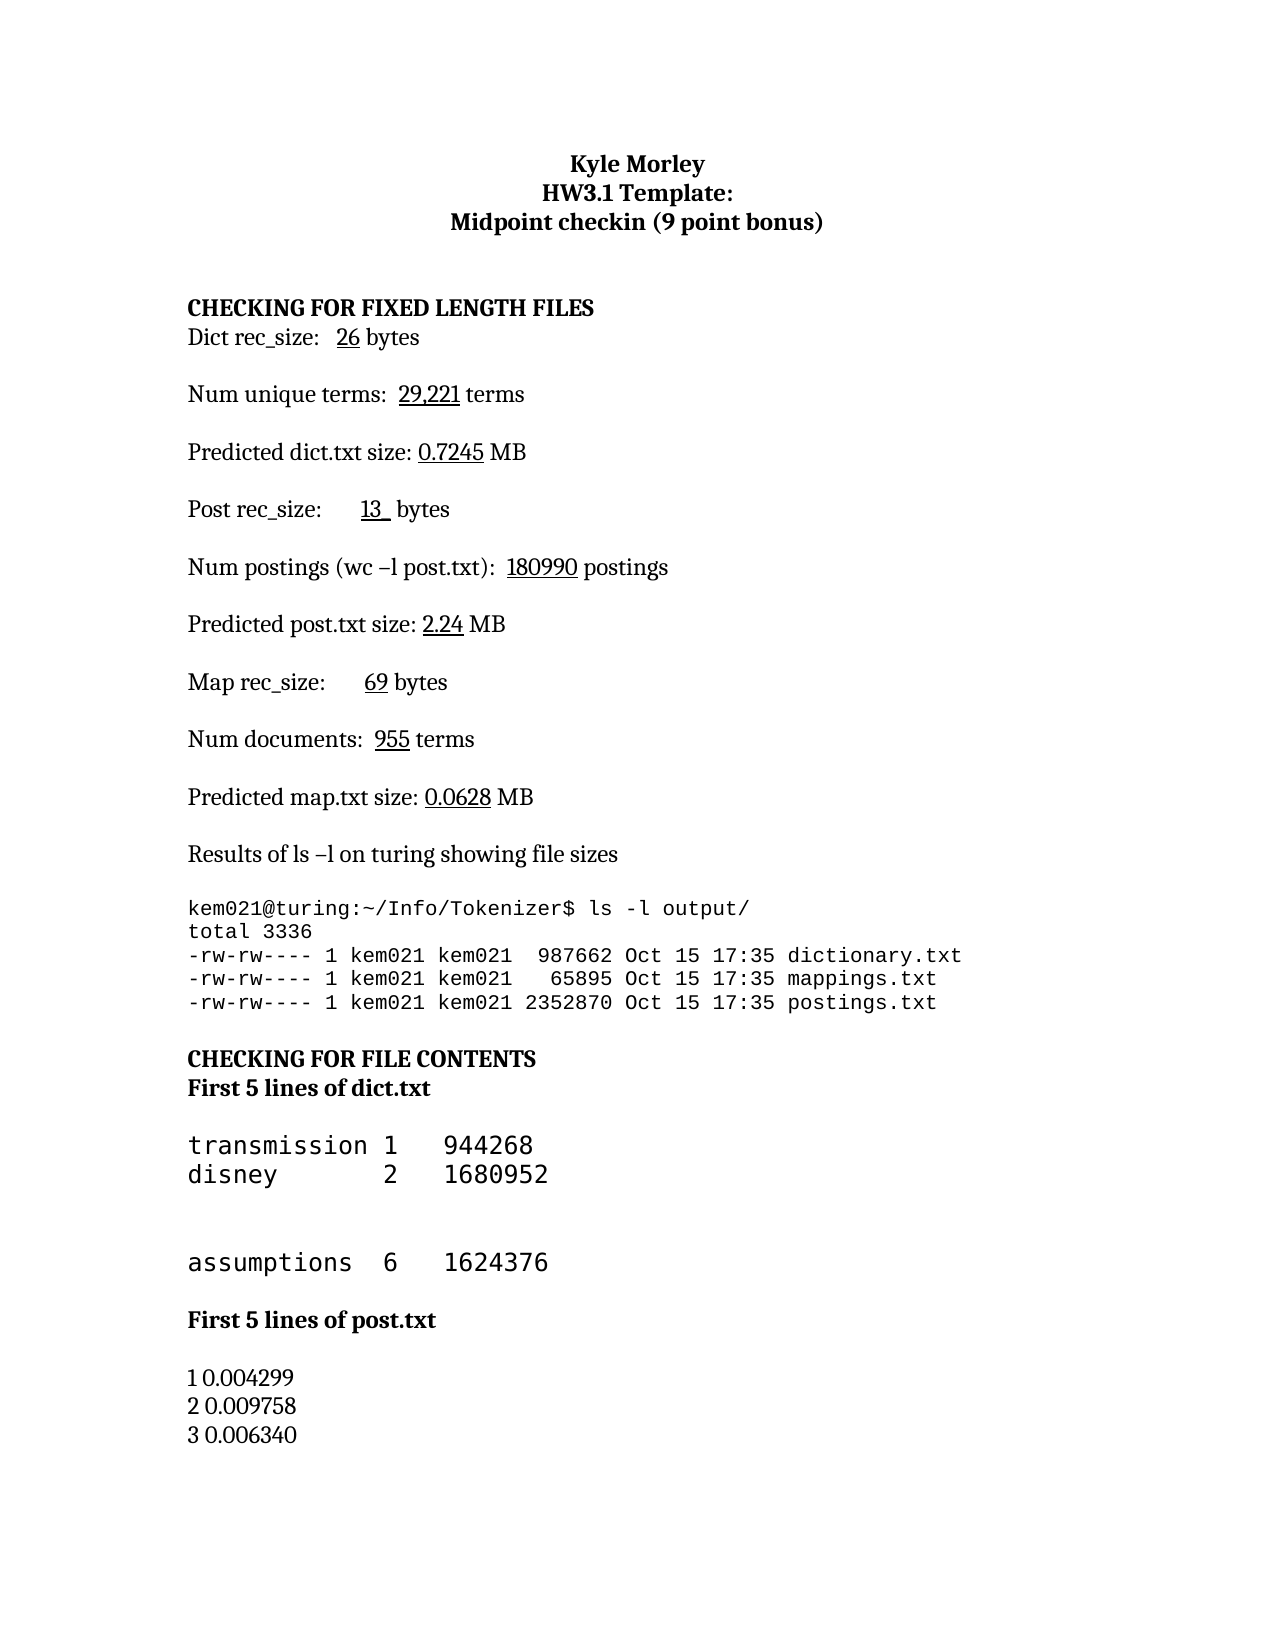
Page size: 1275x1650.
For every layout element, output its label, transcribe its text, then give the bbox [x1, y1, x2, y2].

text Predicted map.txt size: 0.0628 MB [187, 782, 1087, 811]
text HW3.1 Template: [187, 179, 1087, 207]
text transmission 1 944268 disney 2 1680952 assumptions 6 1624376 [187, 1131, 1087, 1277]
text Results of ls –l on turing showing file sizes [187, 840, 1087, 869]
text Predicted post.txt size: 2.24 MB [187, 610, 1087, 639]
text Predicted dict.txt size: 0.7245 MB [187, 437, 1087, 466]
text kem021@turing:~/Info/Tokenizer$ ls -l output/ [187, 897, 1087, 921]
text -rw-rw---- 1 kem021 kem021 2352870 Oct 15 17:35 postings.txt [187, 992, 1087, 1016]
text Post rec_size: 13_ bytes [187, 495, 1087, 524]
text total 3336 [187, 921, 1087, 945]
text Midpoint checkin (9 point bonus) [187, 207, 1087, 236]
text 1 0.004299 2 0.009758 3 0.006340 [187, 1363, 1087, 1450]
text -rw-rw---- 1 kem021 kem021 987662 Oct 15 17:35 dictionary.txt [187, 945, 1087, 968]
text Num postings (wc –l post.txt): 180990 postings [187, 552, 1087, 581]
text Num unique terms: 29,221 terms [187, 380, 1087, 409]
text CHECKING FOR FILE CONTENTS First 5 lines of dict.txt [187, 1045, 1087, 1103]
text Num documents: 955 terms [187, 725, 1087, 754]
text CHECKING FOR FIXED LENGTH FILES Dict rec_size: 26 bytes [187, 294, 1087, 351]
text Map rec_size: 69 bytes [187, 667, 1087, 696]
text Kyle Morley [187, 150, 1087, 179]
text -rw-rw---- 1 kem021 kem021 65895 Oct 15 17:35 mappings.txt [187, 968, 1087, 992]
text First 5 lines of post.txt [187, 1306, 1087, 1335]
